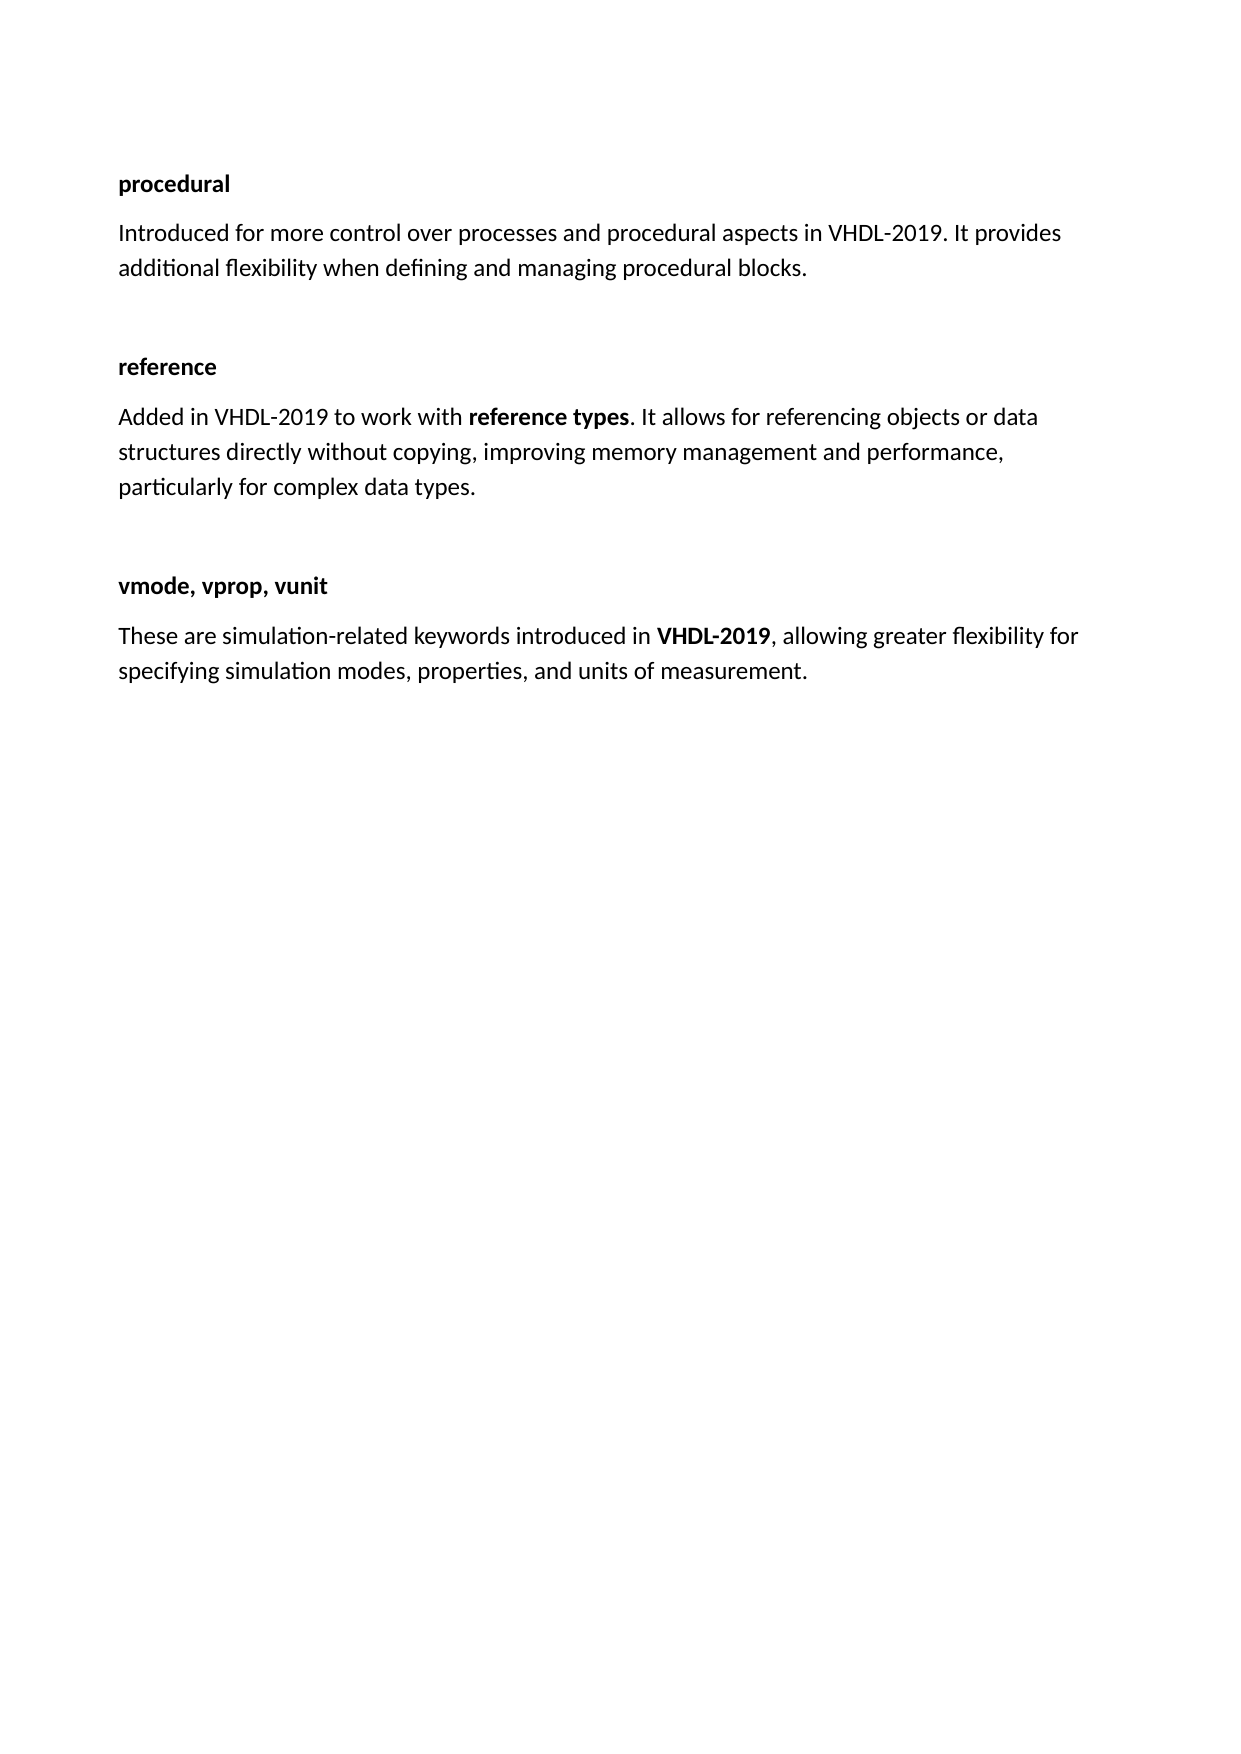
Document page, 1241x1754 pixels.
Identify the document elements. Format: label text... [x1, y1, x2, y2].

text Introduced for more control over processes and procedural aspects in VHDL-2019. It provides additional flexibility when defining and managing procedural blocks. [118, 217, 1122, 283]
text reference [118, 351, 1122, 382]
text procedural [118, 168, 1122, 198]
text vmode, vprop, vunit [118, 570, 1122, 601]
text These are simulation-related keywords introduced in VHDL-2019, allowing greater flexibility for specifying simulation modes, properties, and units of measurement. [118, 620, 1122, 685]
text Added in VHDL-2019 to work with reference types. It allows for referencing objects or data structures directly without copying, improving memory management and performance, particularly for complex data types. [118, 401, 1122, 502]
